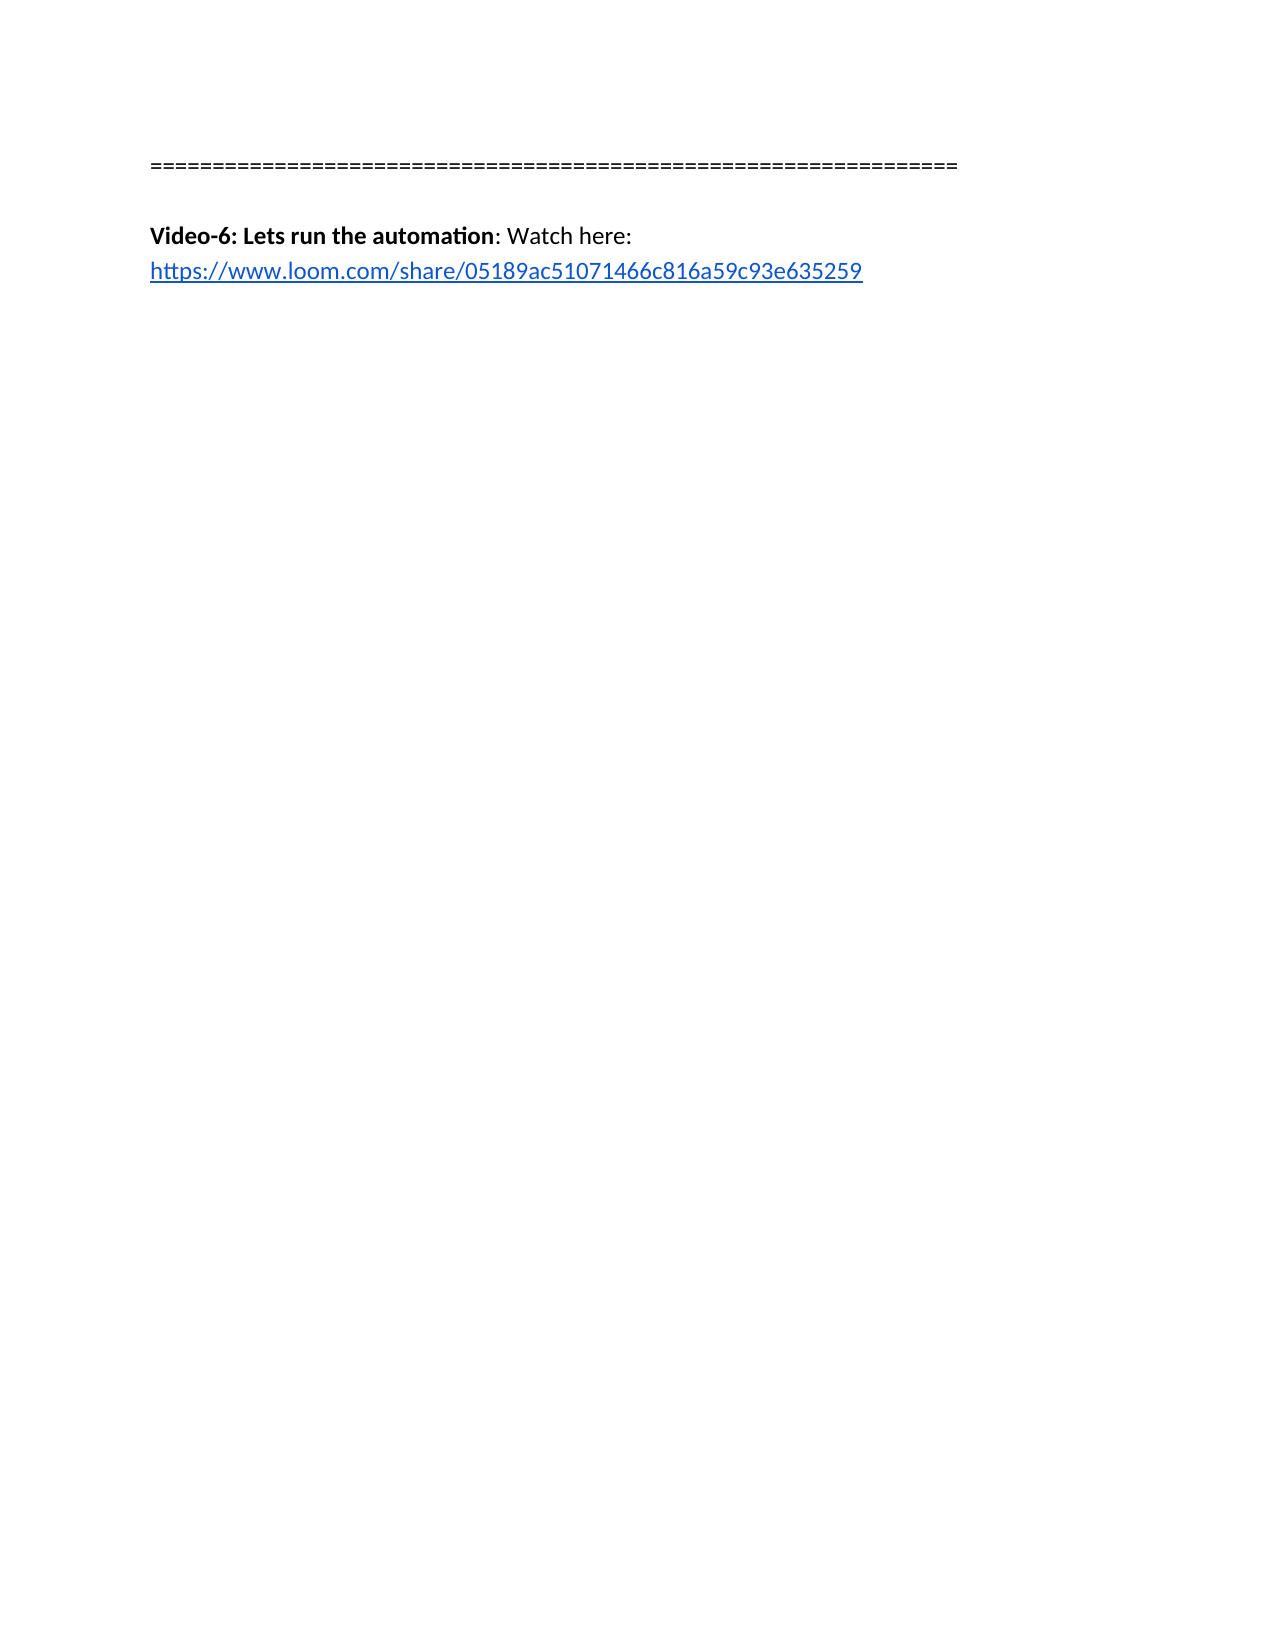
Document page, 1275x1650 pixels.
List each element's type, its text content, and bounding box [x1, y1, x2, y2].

text https://www.loom.com/share/05189ac51071466c816a59c93e635259 [150, 255, 1125, 286]
text Video-6: Lets run the automation: Watch here: [150, 220, 1125, 251]
text ================================================================= [150, 150, 1125, 181]
